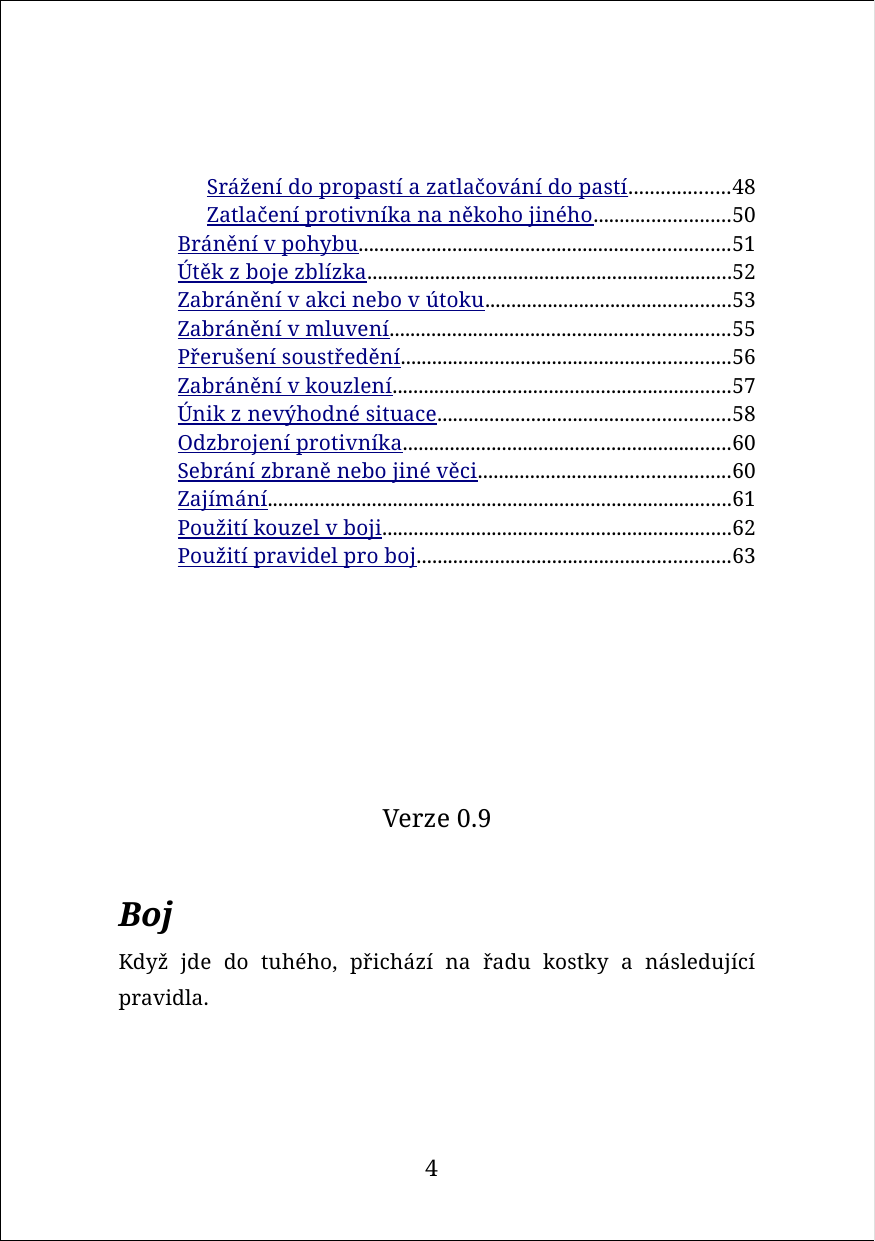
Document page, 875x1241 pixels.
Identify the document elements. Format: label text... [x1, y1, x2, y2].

text Bránění v pohybu 51 [177, 229, 756, 257]
text Použití pravidel pro boj 63 [177, 541, 756, 570]
text Útěk z boje zblízka 52 [177, 257, 756, 286]
text Sebrání zbraně nebo jiné věci 60 [177, 456, 756, 484]
text Únik z nevýhodné situace 58 [177, 399, 756, 428]
text Odzbrojení protivníka 60 [177, 428, 756, 456]
text Zajímání 61 [177, 484, 756, 513]
text Zabránění v mluvení 55 [177, 314, 756, 342]
subtitle Boj [118, 890, 756, 936]
text Zabránění v kouzlení 57 [177, 371, 756, 399]
text Verze 0.9 [118, 801, 756, 834]
text Zatlačení protivníka na někoho jiného 50 [207, 200, 756, 229]
text Zabránění v akci nebo v útoku 53 [177, 286, 756, 314]
text Přerušení soustředění 56 [177, 342, 756, 371]
text Když jde do tuhého, přichází na řadu kostky a následující pravidla. [118, 947, 756, 1011]
text Použití kouzel v boji 62 [177, 513, 756, 541]
text Srážení do propastí a zatlačování do pastí 48 [207, 172, 756, 200]
